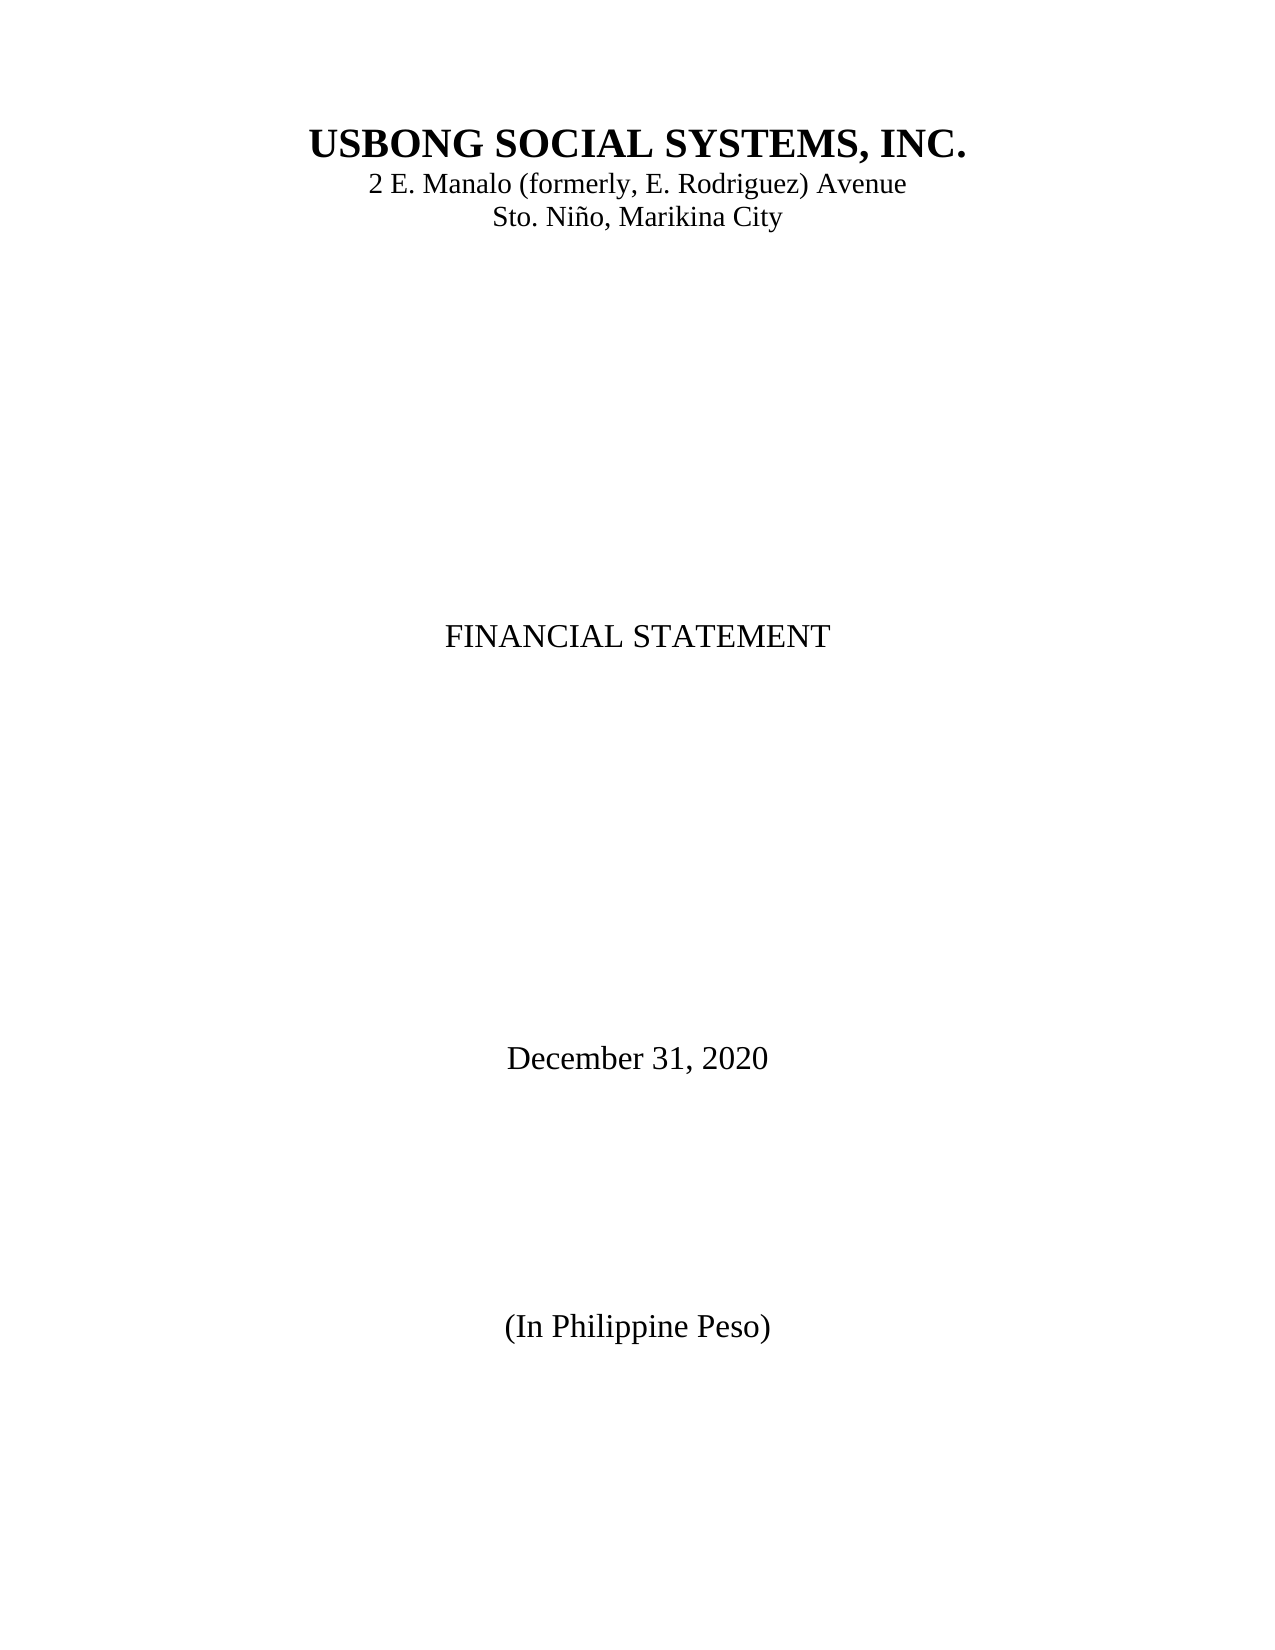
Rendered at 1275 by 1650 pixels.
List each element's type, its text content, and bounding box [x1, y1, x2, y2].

text Sto. Niño, Marikina City [118, 199, 1157, 233]
text December 31, 2020 [118, 1038, 1157, 1076]
text FINANCIAL STATEMENT [118, 616, 1157, 655]
text USBONG SOCIAL SYSTEMS, INC. [118, 118, 1157, 166]
text (In Philippine Peso) [118, 1306, 1157, 1345]
text 2 E. Manalo (formerly, E. Rodriguez) Avenue [118, 166, 1157, 199]
